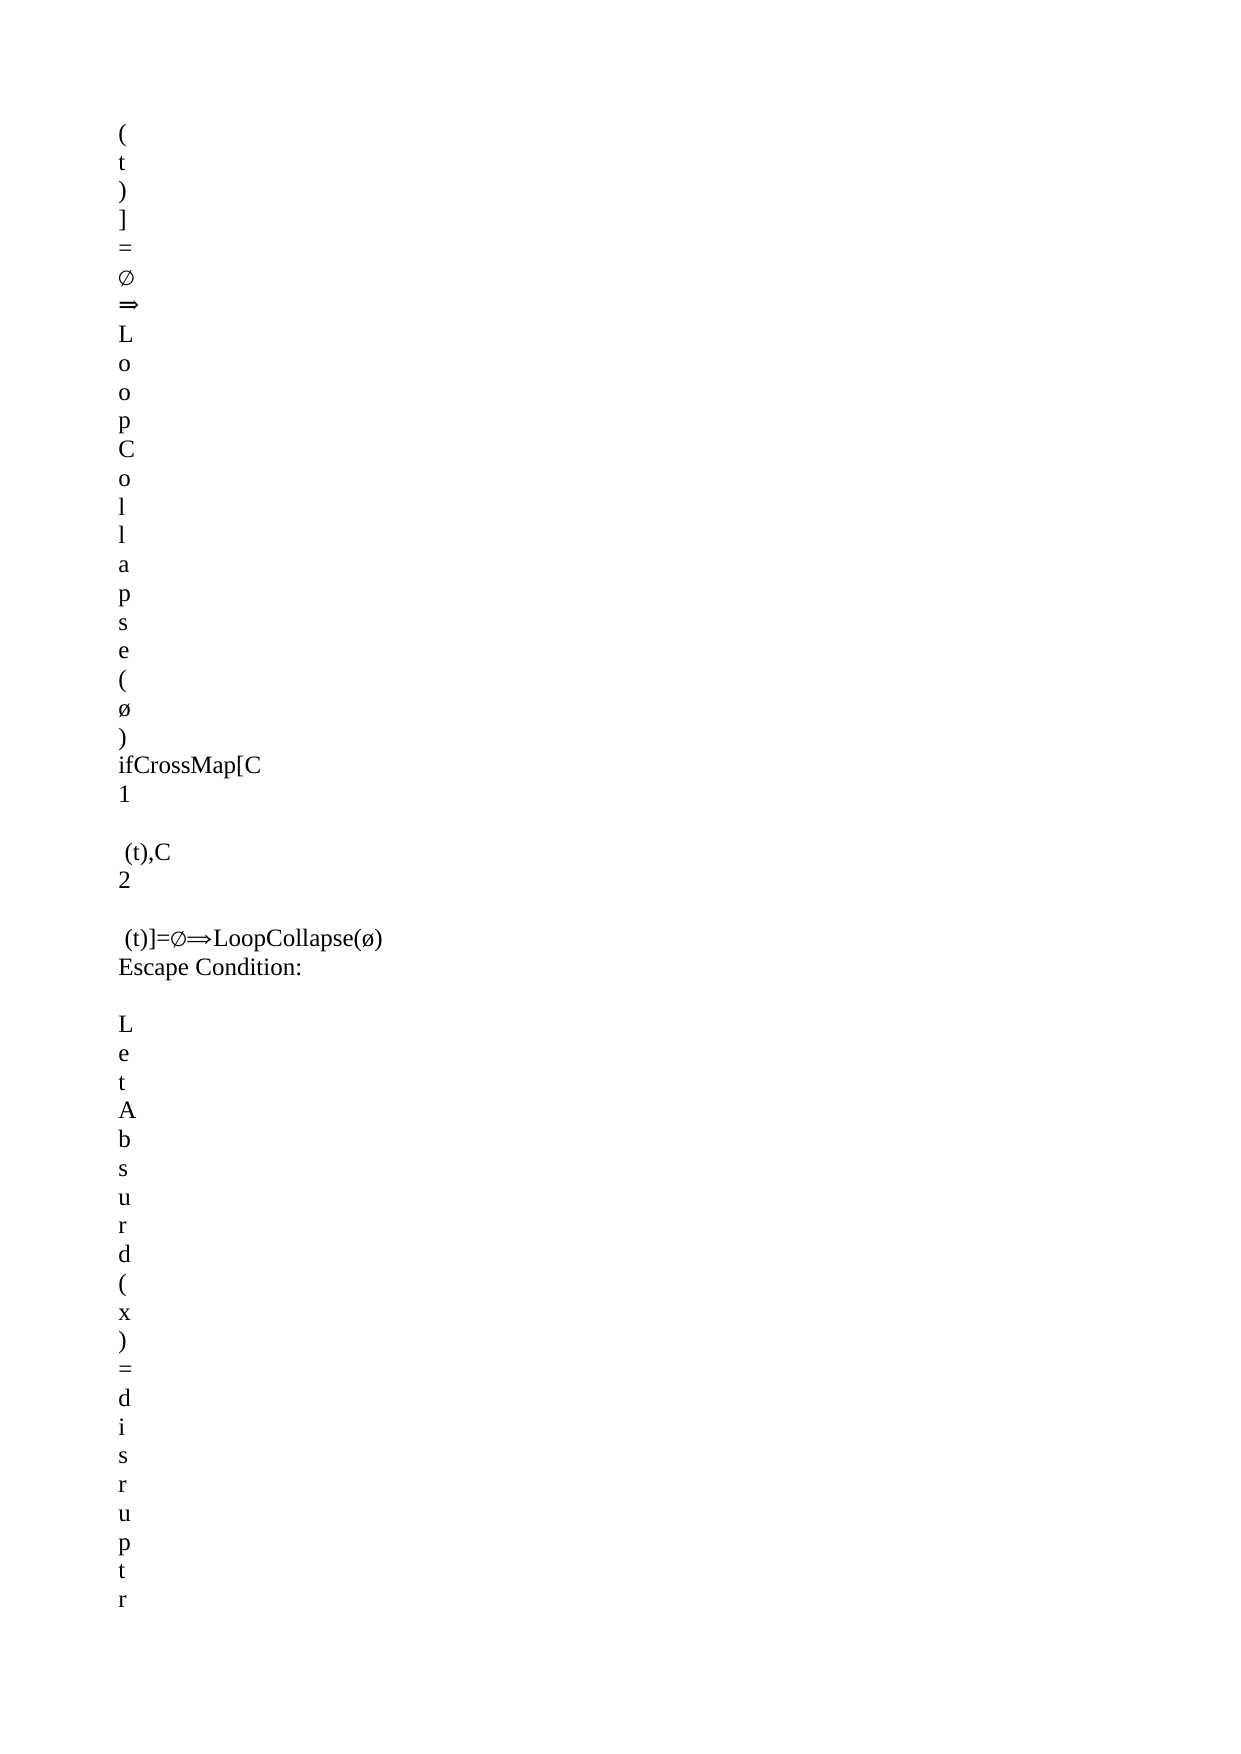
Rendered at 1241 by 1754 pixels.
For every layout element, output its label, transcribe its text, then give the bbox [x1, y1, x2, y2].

text ​ [118, 894, 1122, 923]
text ⇒ [118, 291, 1122, 319]
text t [118, 1067, 1122, 1096]
text d [118, 1239, 1122, 1268]
text a [118, 549, 1122, 578]
text i [118, 1412, 1122, 1441]
text t [118, 1556, 1122, 1584]
text r [118, 1211, 1122, 1239]
text e [118, 1038, 1122, 1067]
text u [118, 1182, 1122, 1211]
text = [118, 233, 1122, 262]
text p [118, 578, 1122, 607]
text L [118, 319, 1122, 348]
text b [118, 1124, 1122, 1153]
text o [118, 348, 1122, 377]
text Escape Condition: [118, 952, 1122, 981]
text 1 [118, 779, 1122, 808]
text p [118, 1527, 1122, 1556]
text ifCrossMap[C [118, 751, 1122, 779]
text ∅ [118, 262, 1122, 291]
text t [118, 147, 1122, 176]
text ​ [118, 808, 1122, 837]
text r [118, 1584, 1122, 1613]
text s [118, 1153, 1122, 1182]
text l [118, 521, 1122, 549]
text ) [118, 722, 1122, 751]
text 2 [118, 866, 1122, 894]
text (t),C [118, 837, 1122, 866]
text ø [118, 693, 1122, 722]
text e [118, 636, 1122, 664]
text ( [118, 118, 1122, 147]
text = [118, 1354, 1122, 1383]
text o [118, 377, 1122, 406]
text ( [118, 1268, 1122, 1297]
text d [118, 1383, 1122, 1412]
text (t)]=∅⇒LoopCollapse(ø) [118, 923, 1122, 952]
text ) [118, 1326, 1122, 1354]
text ] [118, 204, 1122, 233]
text L [118, 1009, 1122, 1038]
text l [118, 492, 1122, 521]
text s [118, 607, 1122, 636]
text u [118, 1498, 1122, 1527]
text x [118, 1297, 1122, 1326]
text C [118, 434, 1122, 463]
text ( [118, 664, 1122, 693]
text o [118, 463, 1122, 492]
text ) [118, 176, 1122, 204]
text A [118, 1096, 1122, 1124]
text r [118, 1469, 1122, 1498]
text s [118, 1441, 1122, 1469]
text p [118, 406, 1122, 434]
